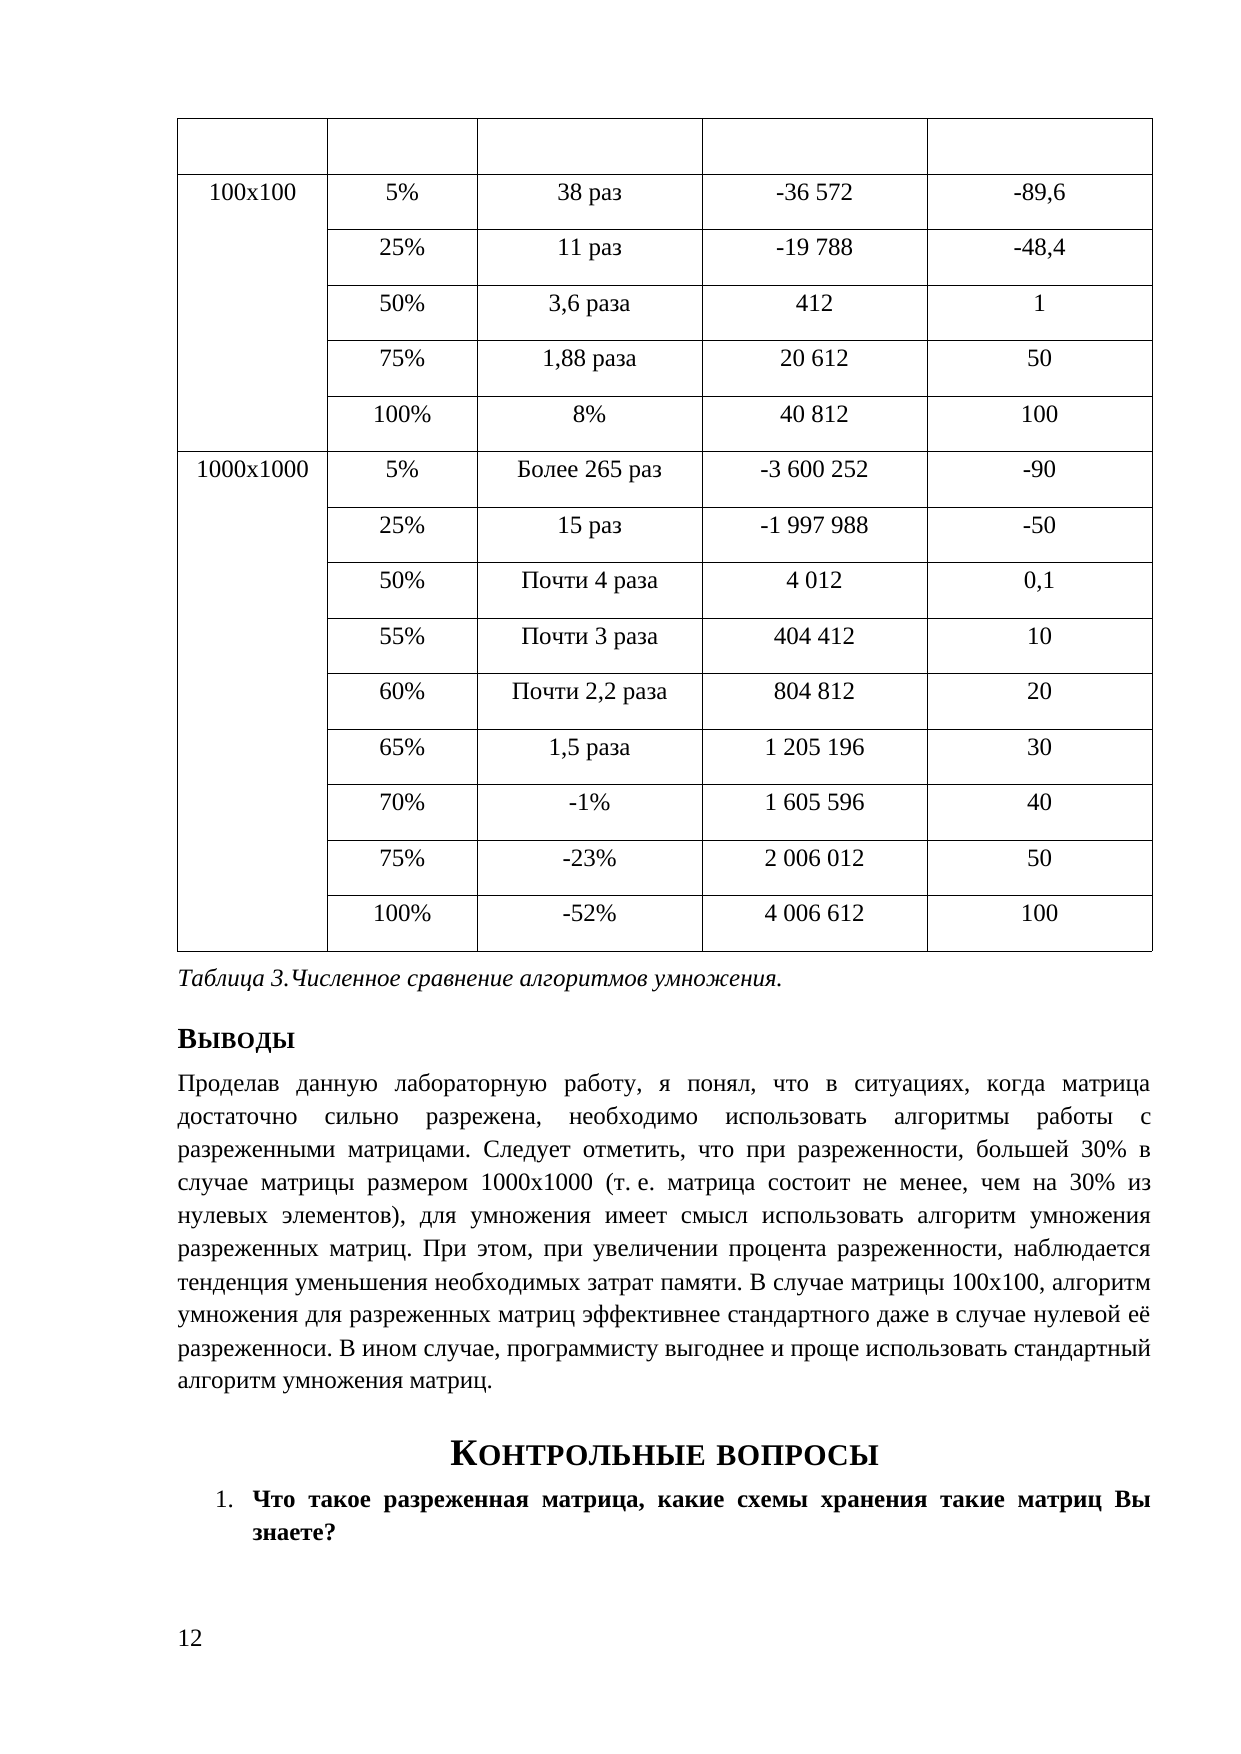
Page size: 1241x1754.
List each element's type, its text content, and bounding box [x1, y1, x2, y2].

table_cell 75% [328, 341, 477, 396]
table_cell Более 265 раз [478, 452, 702, 507]
table_cell 1000х1000 [178, 452, 327, 951]
table_cell 100 [928, 397, 1152, 451]
table_cell 3,6 раза [478, 286, 702, 340]
table_cell 100 [928, 896, 1152, 951]
table_cell Почти 4 раза [478, 563, 702, 618]
table_cell 1,88 раза [478, 341, 702, 396]
table_cell 4 006 612 [703, 896, 927, 951]
table_cell 100% [328, 896, 477, 951]
table_cell 50 [928, 841, 1152, 895]
table_cell 1,5 раза [478, 730, 702, 784]
table_cell 55% [328, 619, 477, 673]
table_cell -50 [928, 508, 1152, 562]
text Таблица 3.Численное сравнение алгоритмов умножения. [177, 963, 1152, 992]
subtitle Выводы [177, 1022, 1152, 1055]
table_cell 2 006 012 [703, 841, 927, 895]
table_cell 65% [328, 730, 477, 784]
table_cell 25% [328, 230, 477, 285]
table_cell [928, 119, 1152, 174]
table_cell 50% [328, 286, 477, 340]
table_cell 1 205 196 [703, 730, 927, 784]
table_cell -3 600 252 [703, 452, 927, 507]
table_cell 100х100 [178, 175, 327, 451]
table_cell -23% [478, 841, 702, 895]
table_cell Почти 3 раза [478, 619, 702, 673]
table_cell 100% [328, 397, 477, 451]
table_cell 804 812 [703, 674, 927, 729]
table_cell 11 раз [478, 230, 702, 285]
table_cell 38 раз [478, 175, 702, 229]
table_cell 60% [328, 674, 477, 729]
table_cell 15 раз [478, 508, 702, 562]
list Что такое разреженная матрица, какие схемы хранения такие матриц Вы знаете? [215, 1484, 1152, 1545]
table_cell 404 412 [703, 619, 927, 673]
table_cell -48,4 [928, 230, 1152, 285]
table_cell -52% [478, 896, 702, 951]
table_cell 40 812 [703, 397, 927, 451]
table_cell 25% [328, 508, 477, 562]
table_cell 40 [928, 785, 1152, 840]
table_cell [703, 119, 927, 174]
table_cell 8% [478, 397, 702, 451]
table_cell 5% [328, 175, 477, 229]
table_cell Почти 2,2 раза [478, 674, 702, 729]
table_cell 75% [328, 841, 477, 895]
table_cell 70% [328, 785, 477, 840]
table_cell 0,1 [928, 563, 1152, 618]
table_cell 10 [928, 619, 1152, 673]
table_cell -1% [478, 785, 702, 840]
table_cell 50% [328, 563, 477, 618]
table_cell 4 012 [703, 563, 927, 618]
table_cell 20 [928, 674, 1152, 729]
table_cell 30 [928, 730, 1152, 784]
table_cell -89,6 [928, 175, 1152, 229]
text Проделав данную лабораторную работу, я понял, что в ситуациях, когда матрица достаточно сильно разрежена, необходимо использовать алгоритмы работы с разреженными матрицами. Следует отметить, что при разреженности, большей 30% в случае матрицы размером 1000х1000 (т. е. матрица состоит не менее, чем на 30% из нулевых элементов), для умножения имеет смысл использовать алгоритм умножения разреженных матриц. При этом, при увеличении процента разреженности, наблюдается тенденция уменьшения необходимых затрат памяти. В случае матрицы 100х100, алгоритм умножения для разреженных матриц эффективнее стандартного даже в случае нулевой её разреженноси. В ином случае, программисту выгоднее и проще использовать стандартный алгоритм умножения матриц. [177, 1068, 1152, 1394]
table_cell 5% [328, 452, 477, 507]
table_cell 1 [928, 286, 1152, 340]
table_cell 1 605 596 [703, 785, 927, 840]
table_cell -36 572 [703, 175, 927, 229]
table_cell -1 997 988 [703, 508, 927, 562]
subtitle Контрольные вопросы [177, 1430, 1152, 1473]
table_cell -19 788 [703, 230, 927, 285]
table_cell [328, 119, 477, 174]
table_cell 50 [928, 341, 1152, 396]
table_cell [478, 119, 702, 174]
table_cell 412 [703, 286, 927, 340]
table_cell -90 [928, 452, 1152, 507]
table_cell 20 612 [703, 341, 927, 396]
